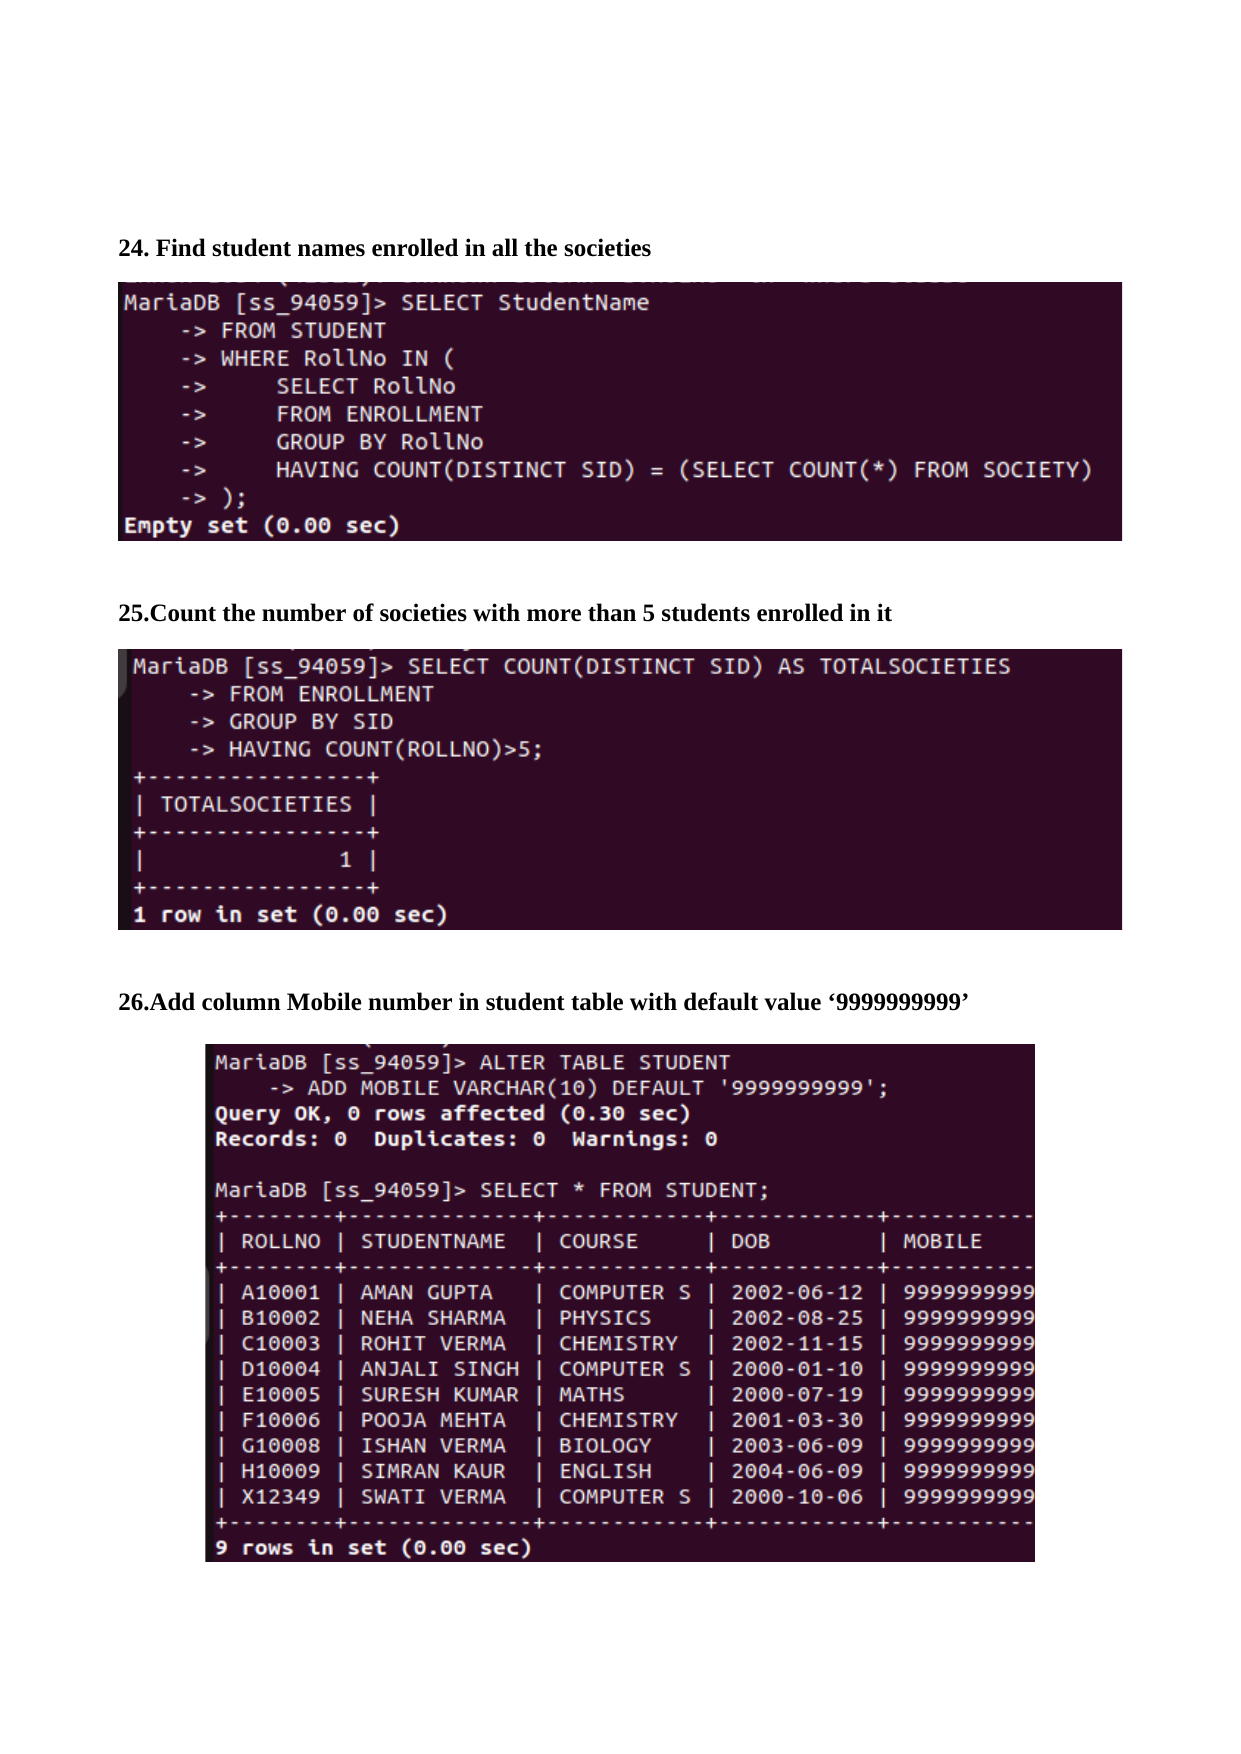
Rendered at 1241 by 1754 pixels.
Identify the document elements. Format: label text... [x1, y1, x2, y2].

picture [118, 282, 1123, 541]
text 24. Find student names enrolled in all the societies [118, 233, 1122, 262]
picture [118, 649, 1123, 930]
text 25.Count the number of societies with more than 5 students enrolled in it [118, 598, 1122, 626]
text 26.Add column Mobile number in student table with default value ‘9999999999’ [118, 987, 1122, 1016]
picture [205, 1044, 1035, 1562]
